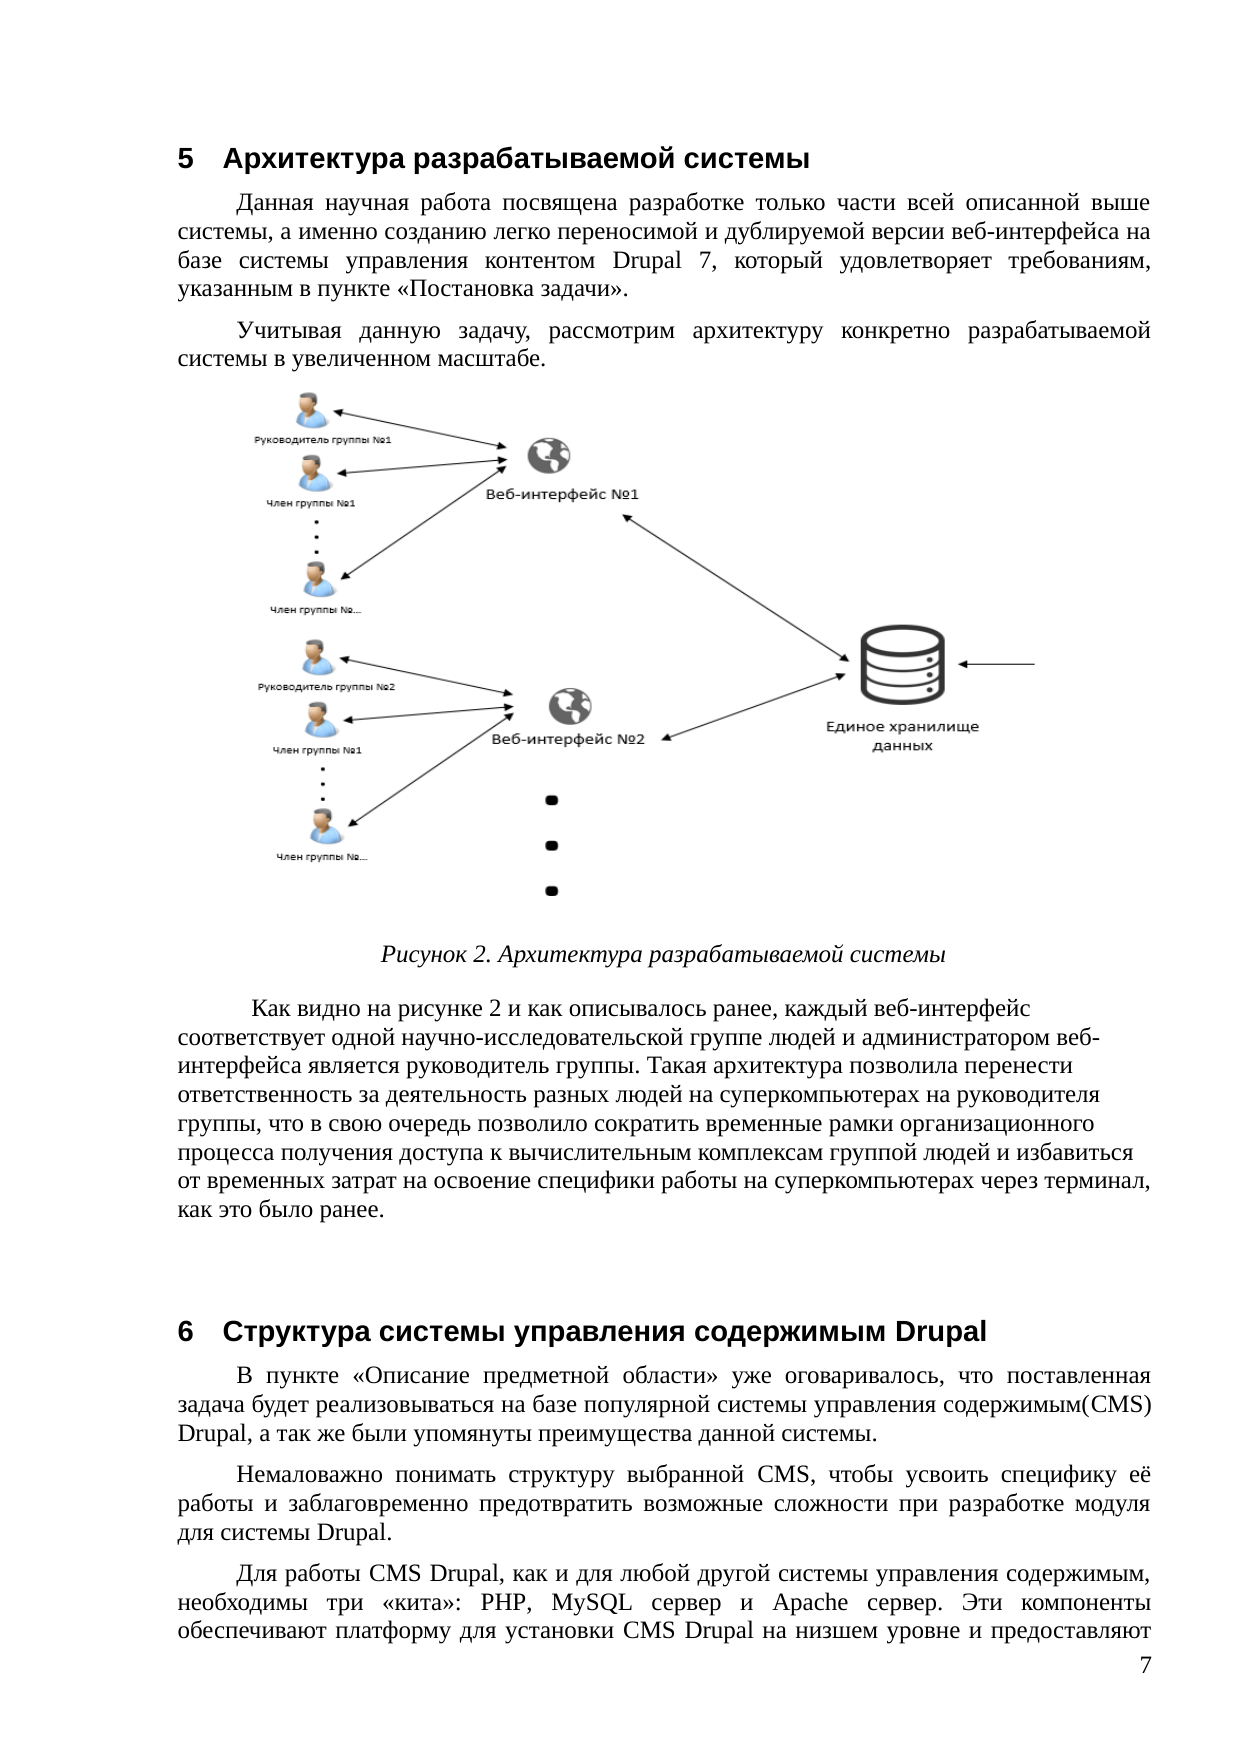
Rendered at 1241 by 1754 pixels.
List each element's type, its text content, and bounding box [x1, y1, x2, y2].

text Для работы CMS Drupal, как и для любой другой системы управления содержимым, необходимы три «кита»: PHP, MySQL сервер и Apache сервер. Эти компоненты обеспечивают платформу для установки CMS Drupal на низшем уровне и предоставляют [177, 1558, 1152, 1644]
subtitle Структура системы управления содержимым Drupal [177, 1314, 1152, 1348]
text Данная научная работа посвящена разработке только части всей описанной выше системы, а именно созданию легко переносимой и дублируемой версии веб-интерфейса на базе системы управления контентом Drupal 7, который удовлетворяет требованиям, указанным в пункте «Постановка задачи». [177, 187, 1152, 302]
text Рисунок 2. Архитектура разрабатываемой системы [177, 939, 1152, 968]
text Немаловажно понимать структуру выбранной CMS, чтобы усвоить специфику её работы и заблаговременно предотвратить возможные сложности при разработке модуля для системы Drupal. [177, 1459, 1152, 1545]
text В пункте «Описание предметной области» уже оговаривалось, что поставленная задача будет реализовываться на базе популярной системы управления содержимым(CMS) Drupal, а так же были упомянуты преимущества данной системы. [177, 1360, 1152, 1447]
text Учитывая данную задачу, рассмотрим архитектуру конкретно разрабатываемой системы в увеличенном масштабе. [177, 315, 1152, 372]
subtitle Архитектура разрабатываемой системы [177, 141, 1152, 175]
text Как видно на рисунке 2 и как описывалось ранее, каждый веб-интерфейс соответствует одной научно-исследовательской группе людей и администратором веб-интерфейса является руководитель группы. Такая архитектура позволила перенести ответственность за деятельность разных людей на суперкомпьютерах на руководителя группы, что в свою очередь позволило сократить временные рамки организационного процесса получения доступа к вычислительным комплексам группой людей и избавиться от временных затрат на освоение специфики работы на суперкомпьютерах через терминал, как это было ранее. [177, 993, 1152, 1223]
